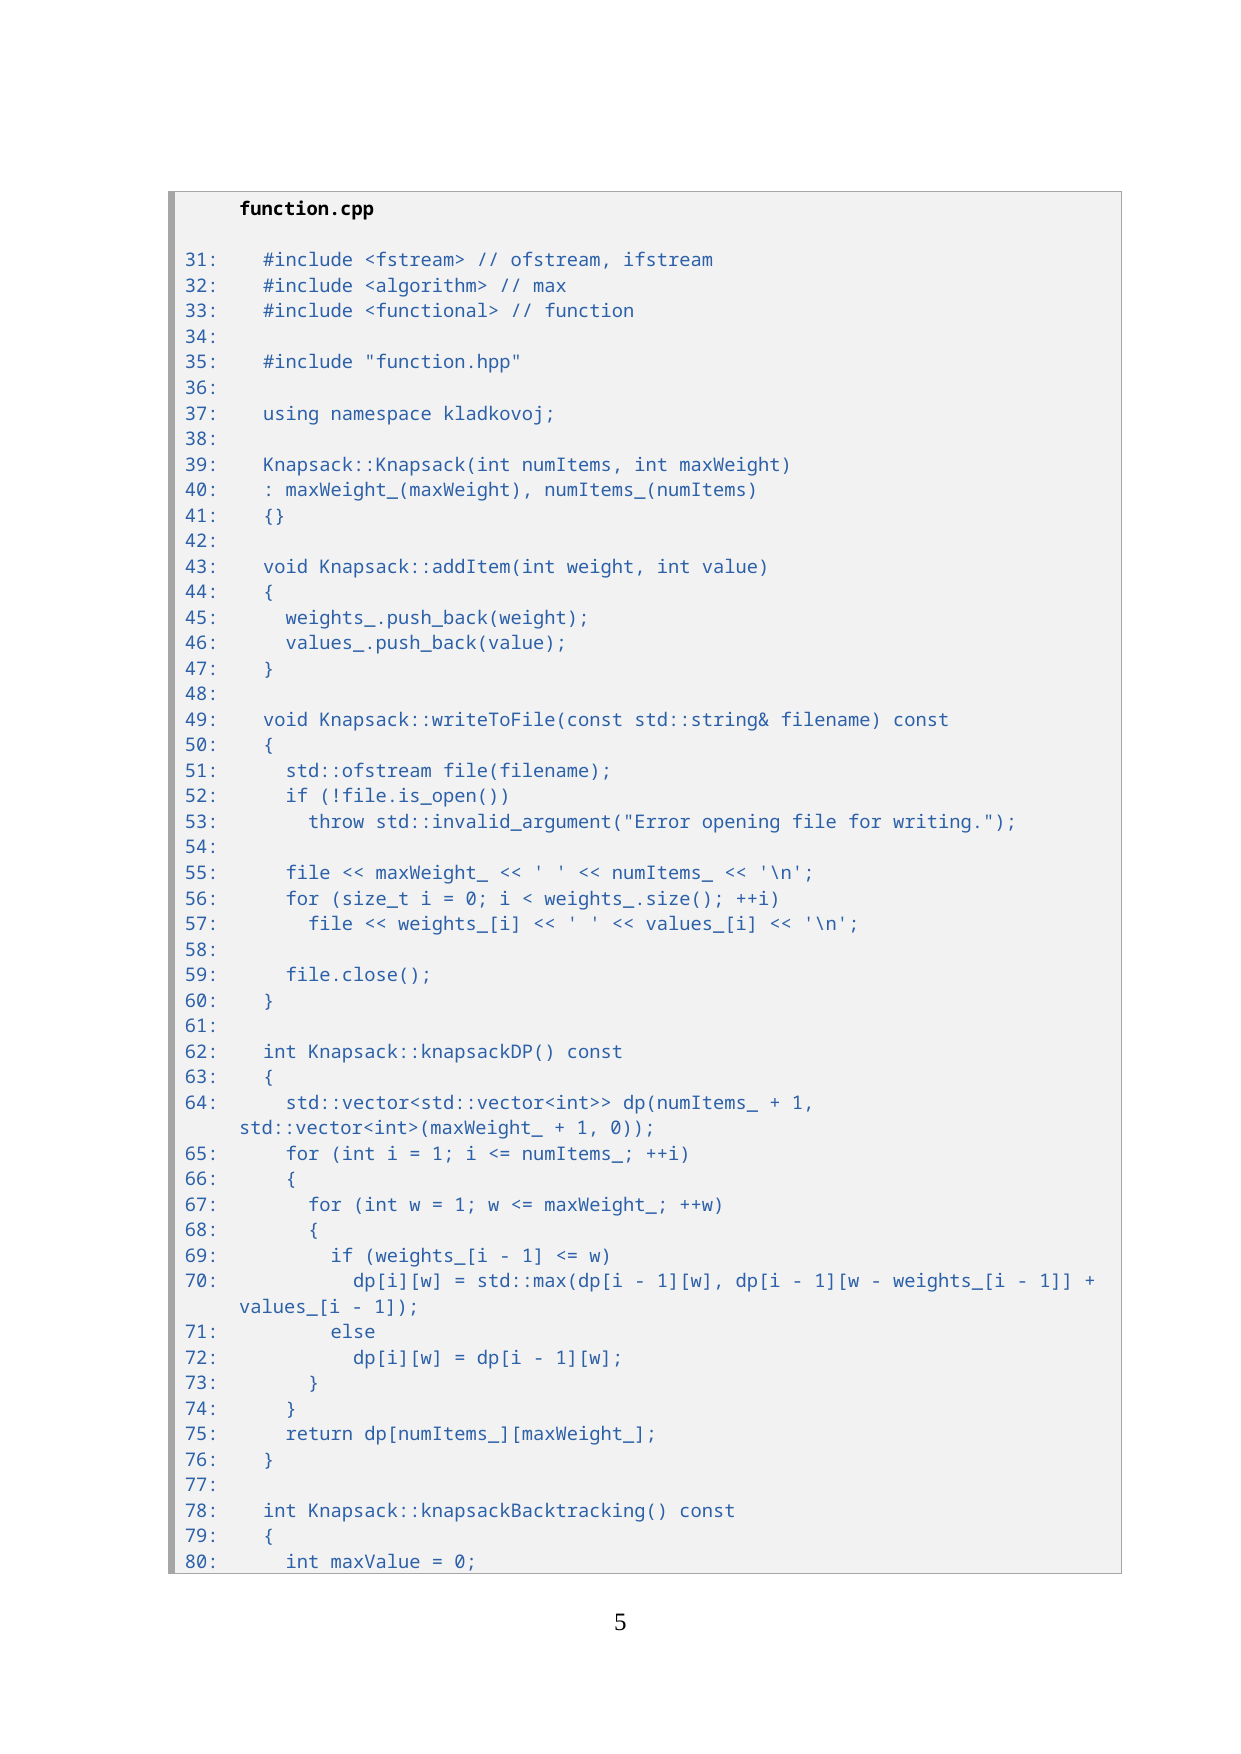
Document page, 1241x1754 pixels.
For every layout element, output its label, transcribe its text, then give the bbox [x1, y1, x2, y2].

list file << maxWeight_ << ' ' << numItems_ << '\n'; [175, 854, 1121, 879]
list for (size_t i = 0; i < weights_.size(); ++i) [175, 879, 1121, 905]
list #include "function.hpp" [175, 344, 1121, 369]
list Knapsack::Knapsack(int numItems, int maxWeight) [175, 446, 1121, 471]
list #include <functional> // function [175, 293, 1121, 318]
list for (int w = 1; w <= maxWeight_; ++w) [175, 1186, 1121, 1211]
list file << weights_[i] << ' ' << values_[i] << '\n'; [175, 905, 1121, 931]
list { [175, 1211, 1121, 1237]
list int Knapsack::knapsackDP() const [175, 1033, 1121, 1058]
list if (!file.is_open()) [175, 777, 1121, 803]
list for (int i = 1; i <= numItems_; ++i) [175, 1135, 1121, 1160]
list if (weights_[i - 1] <= w) [175, 1237, 1121, 1262]
list { [175, 1058, 1121, 1084]
list } [175, 1364, 1121, 1390]
list { [175, 1160, 1121, 1186]
list file.close(); [175, 956, 1121, 982]
list function.cpp [175, 192, 1121, 216]
list std::vector<std::vector<int>> dp(numItems_ + 1, std::vector<int>(maxWeight_ + 1, 0)); [175, 1084, 1121, 1135]
list int Knapsack::knapsackBacktracking() const [175, 1492, 1121, 1518]
list void Knapsack::writeToFile(const std::string& filename) const [175, 701, 1121, 726]
list dp[i][w] = std::max(dp[i - 1][w], dp[i - 1][w - weights_[i - 1]] + values_[i - 1]); [175, 1262, 1121, 1313]
list throw std::invalid_argument("Error opening file for writing."); [175, 803, 1121, 828]
list values_.push_back(value); [175, 624, 1121, 650]
list } [175, 1441, 1121, 1467]
list { [175, 1518, 1121, 1543]
list weights_.push_back(weight); [175, 599, 1121, 624]
list } [175, 1390, 1121, 1416]
list { [175, 726, 1121, 752]
list int maxValue = 0; [175, 1543, 1121, 1573]
list else [175, 1313, 1121, 1339]
list dp[i][w] = dp[i - 1][w]; [175, 1339, 1121, 1364]
list : maxWeight_(maxWeight), numItems_(numItems) [175, 471, 1121, 497]
list { [175, 573, 1121, 599]
list return dp[numItems_][maxWeight_]; [175, 1416, 1121, 1441]
list #include <algorithm> // max [175, 267, 1121, 293]
list {} [175, 497, 1121, 522]
list using namespace kladkovoj; [175, 395, 1121, 420]
list } [175, 650, 1121, 675]
list #include <fstream> // ofstream, ifstream [175, 242, 1121, 267]
list } [175, 982, 1121, 1007]
list std::ofstream file(filename); [175, 752, 1121, 777]
list void Knapsack::addItem(int weight, int value) [175, 548, 1121, 573]
